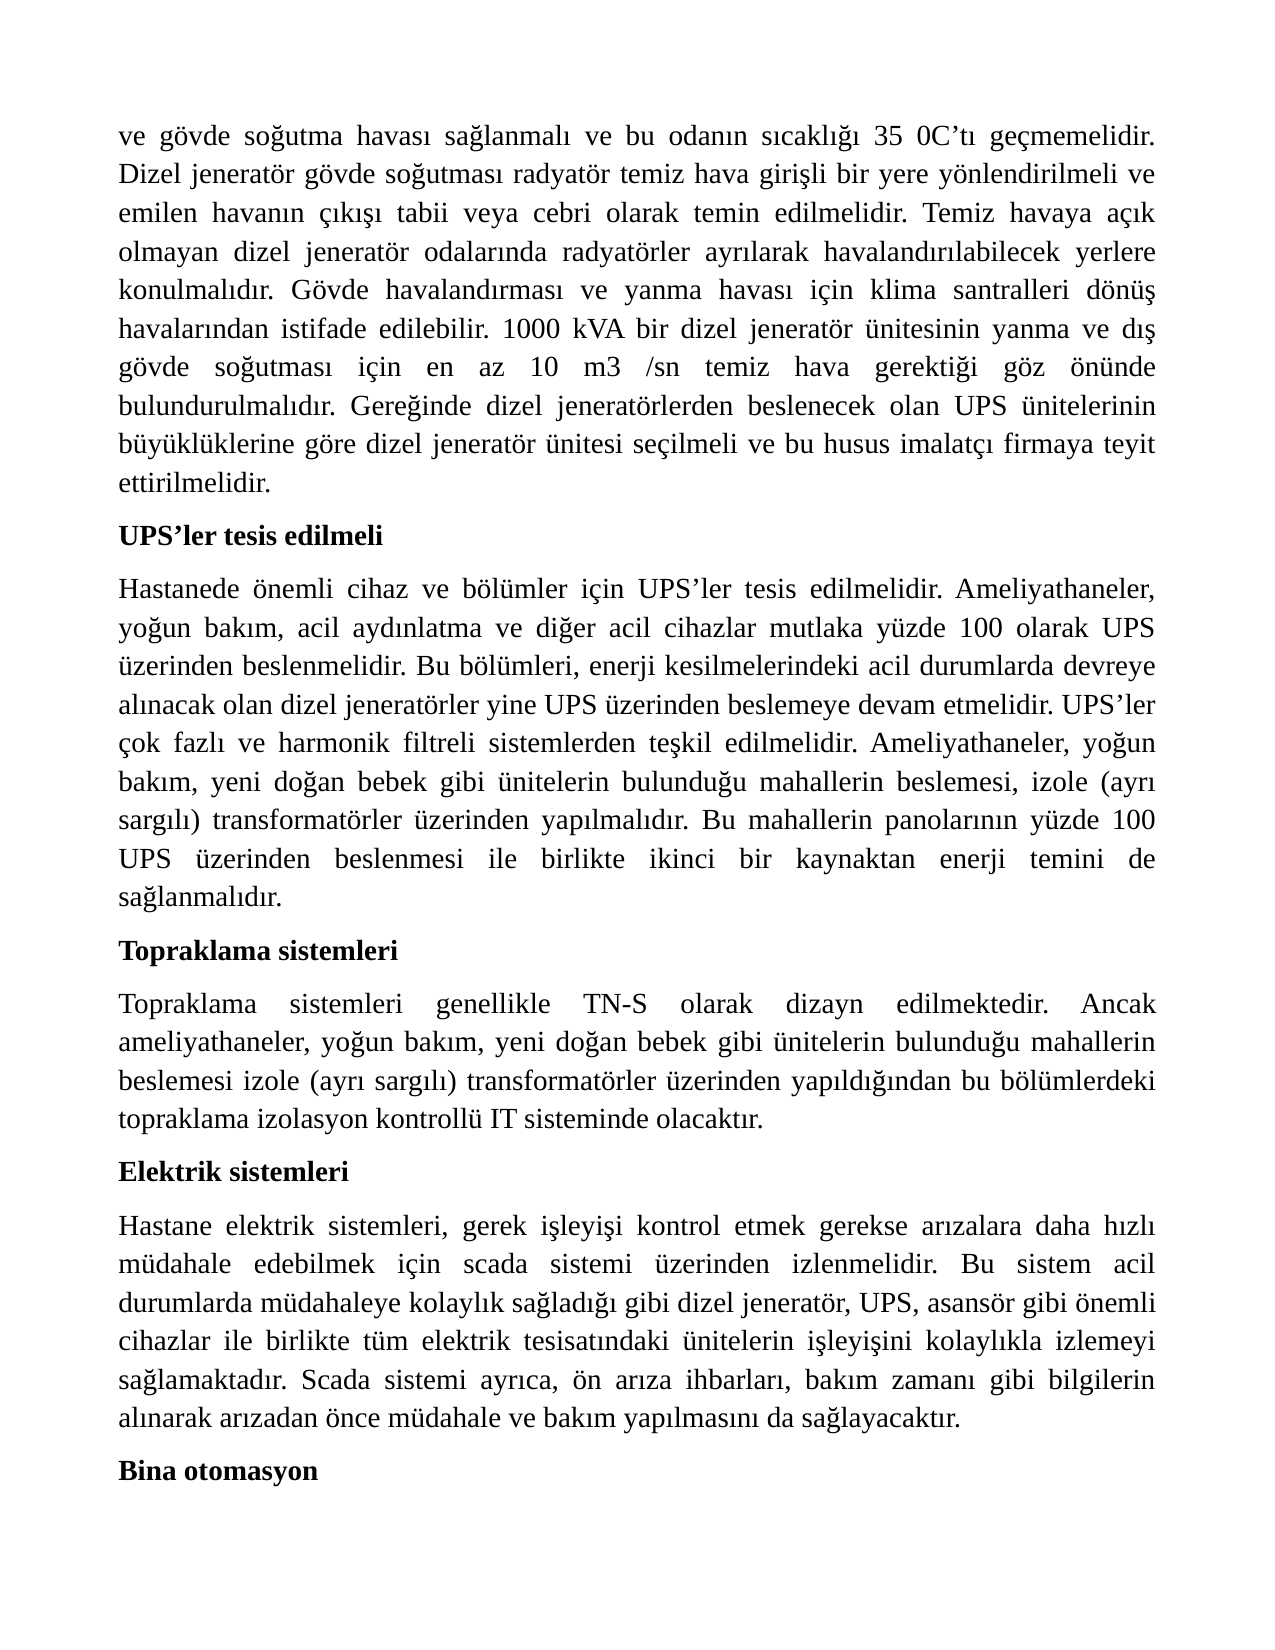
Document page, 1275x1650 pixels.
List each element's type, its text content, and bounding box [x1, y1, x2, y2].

text Hastane elektrik sistemleri, gerek işleyişi kontrol etmek gerekse arızalara daha hızlı müdahale edebilmek için scada sistemi üzerinden izlenmelidir. Bu sistem acil durumlarda müdahaleye kolaylık sağladığı gibi dizel jeneratör, UPS, asansör gibi önemli cihazlar ile birlikte tüm elektrik tesisatındaki ünitelerin işleyişini kolaylıkla izlemeyi sağlamaktadır. Scada sistemi ayrıca, ön arıza ihbarları, bakım zamanı gibi bilgilerin alınarak arızadan önce müdahale ve bakım yapılmasını da sağlayacaktır. [118, 1208, 1157, 1434]
text Elektrik sistemleri [118, 1154, 1157, 1188]
text Hastanede önemli cihaz ve bölümler için UPS’ler tesis edilmelidir. Ameliyathaneler, yoğun bakım, acil aydınlatma ve diğer acil cihazlar mutlaka yüzde 100 olarak UPS üzerinden beslenmelidir. Bu bölümleri, enerji kesilmelerindeki acil durumlarda devreye alınacak olan dizel jeneratörler yine UPS üzerinden beslemeye devam etmelidir. UPS’ler çok fazlı ve harmonik filtreli sistemlerden teşkil edilmelidir. Ameliyathaneler, yoğun bakım, yeni doğan bebek gibi ünitelerin bulunduğu mahallerin beslemesi, izole (ayrı sargılı) transformatörler üzerinden yapılmalıdır. Bu mahallerin panolarının yüzde 100 UPS üzerinden beslenmesi ile birlikte ikinci bir kaynaktan enerji temini de sağlanmalıdır. [118, 571, 1157, 913]
text Topraklama sistemleri [118, 933, 1157, 966]
text Topraklama sistemleri genellikle TN-S olarak dizayn edilmektedir. Ancak ameliyathaneler, yoğun bakım, yeni doğan bebek gibi ünitelerin bulunduğu mahallerin beslemesi izole (ayrı sargılı) transformatörler üzerinden yapıldığından bu bölümlerdeki topraklama izolasyon kontrollü IT sisteminde olacaktır. [118, 986, 1157, 1135]
text Bina otomasyon [118, 1453, 1157, 1487]
text UPS’ler tesis edilmeli [118, 518, 1157, 552]
text ve gövde soğutma havası sağlanmalı ve bu odanın sıcaklığı 35 0C’tı geçmemelidir. Dizel jeneratör gövde soğutması radyatör temiz hava girişli bir yere yönlendirilmeli ve emilen havanın çıkışı tabii veya cebri olarak temin edilmelidir. Temiz havaya açık olmayan dizel jeneratör odalarında radyatörler ayrılarak havalandırılabilecek yerlere konulmalıdır. Gövde havalandırması ve yanma havası için klima santralleri dönüş havalarından istifade edilebilir. 1000 kVA bir dizel jeneratör ünitesinin yanma ve dış gövde soğutması için en az 10 m3 /sn temiz hava gerektiği göz önünde bulundurulmalıdır. Gereğinde dizel jeneratörlerden beslenecek olan UPS ünitelerinin büyüklüklerine göre dizel jeneratör ünitesi seçilmeli ve bu husus imalatçı firmaya teyit ettirilmelidir. [118, 118, 1157, 498]
